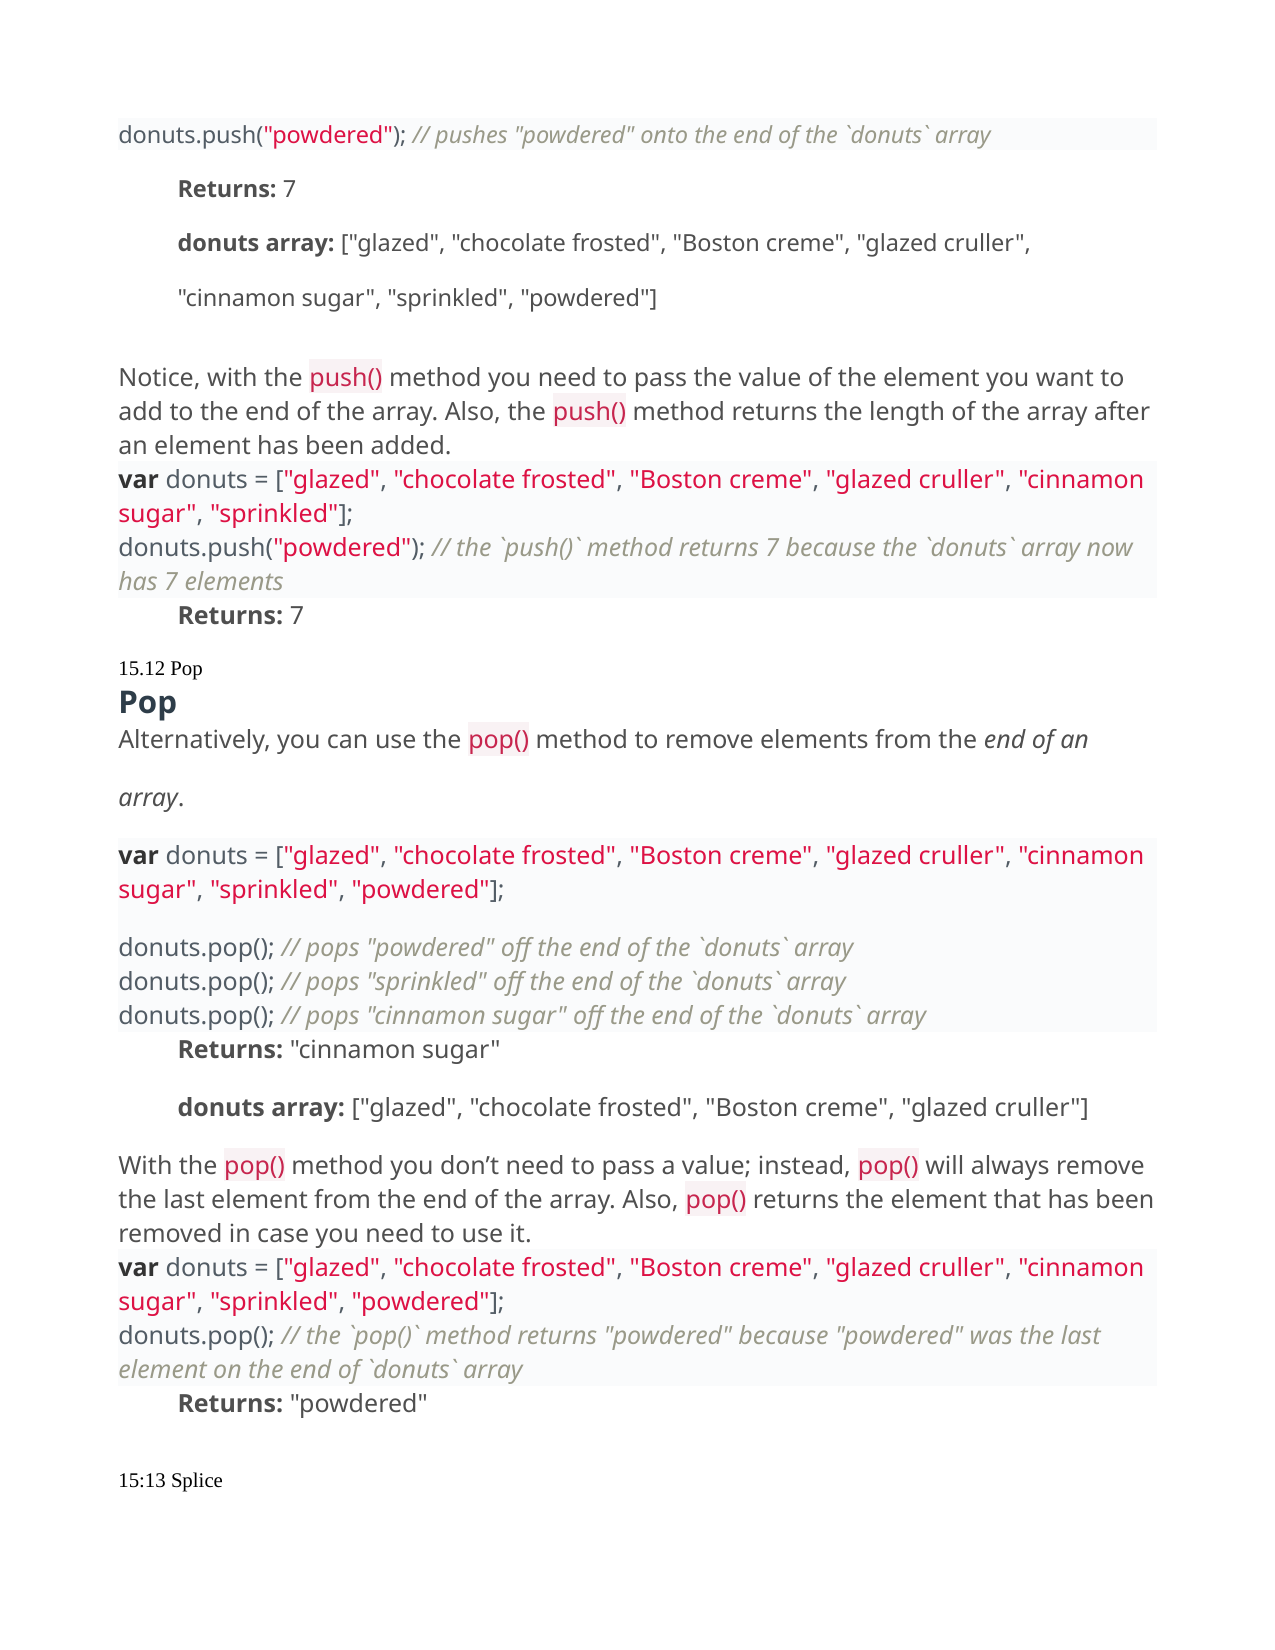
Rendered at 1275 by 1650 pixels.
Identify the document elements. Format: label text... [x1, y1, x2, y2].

text var donuts = ["glazed", "chocolate frosted", "Boston creme", "glazed cruller", "cinnamon sugar", "sprinkled"]; [118, 461, 1157, 529]
text donuts.pop(); // pops "sprinkled" off the end of the `donuts` array [118, 964, 1157, 998]
text Returns: 7 [177, 598, 1098, 632]
text 15:13 Splice [118, 1468, 1157, 1492]
text With the pop() method you don’t need to pass a value; instead, pop() will always remove the last element from the end of the array. Also, pop() returns the element that has been removed in case you need to use it. [118, 1147, 1157, 1249]
text donuts.push("powdered"); // pushes "powdered" onto the end of the `donuts` array [118, 118, 1157, 150]
subtitle Pop [118, 679, 1157, 722]
text donuts.pop(); // the `pop()` method returns "powdered" because "powdered" was the last element on the end of `donuts` array [118, 1318, 1157, 1386]
text Notice, with the push() method you need to pass the value of the element you want to add to the end of the array. Also, the push() method returns the length of the array after an element has been added. [118, 359, 1157, 461]
text Alternatively, you can use the pop() method to remove elements from the end of an array. [118, 722, 1157, 814]
text Returns: 7 donuts array: ["glazed", "chocolate frosted", "Boston creme", "glazed cruller", "cinnamon sugar", "sprinkled", "powdered"] [177, 172, 1098, 313]
text Returns: "powdered" [177, 1386, 1098, 1420]
text 15.12 Pop [118, 656, 1157, 679]
text donuts.pop(); // pops "powdered" off the end of the `donuts` array [118, 929, 1157, 964]
text Returns: "cinnamon sugar" donuts array: ["glazed", "chocolate frosted", "Boston creme", "glazed cruller"] [177, 1032, 1098, 1124]
text donuts.push("powdered"); // the `push()` method returns 7 because the `donuts` array now has 7 elements [118, 529, 1157, 598]
text var donuts = ["glazed", "chocolate frosted", "Boston creme", "glazed cruller", "cinnamon sugar", "sprinkled", "powdered"]; [118, 1249, 1157, 1318]
text donuts.pop(); // pops "cinnamon sugar" off the end of the `donuts` array [118, 998, 1157, 1032]
text var donuts = ["glazed", "chocolate frosted", "Boston creme", "glazed cruller", "cinnamon sugar", "sprinkled", "powdered"]; [118, 838, 1157, 906]
